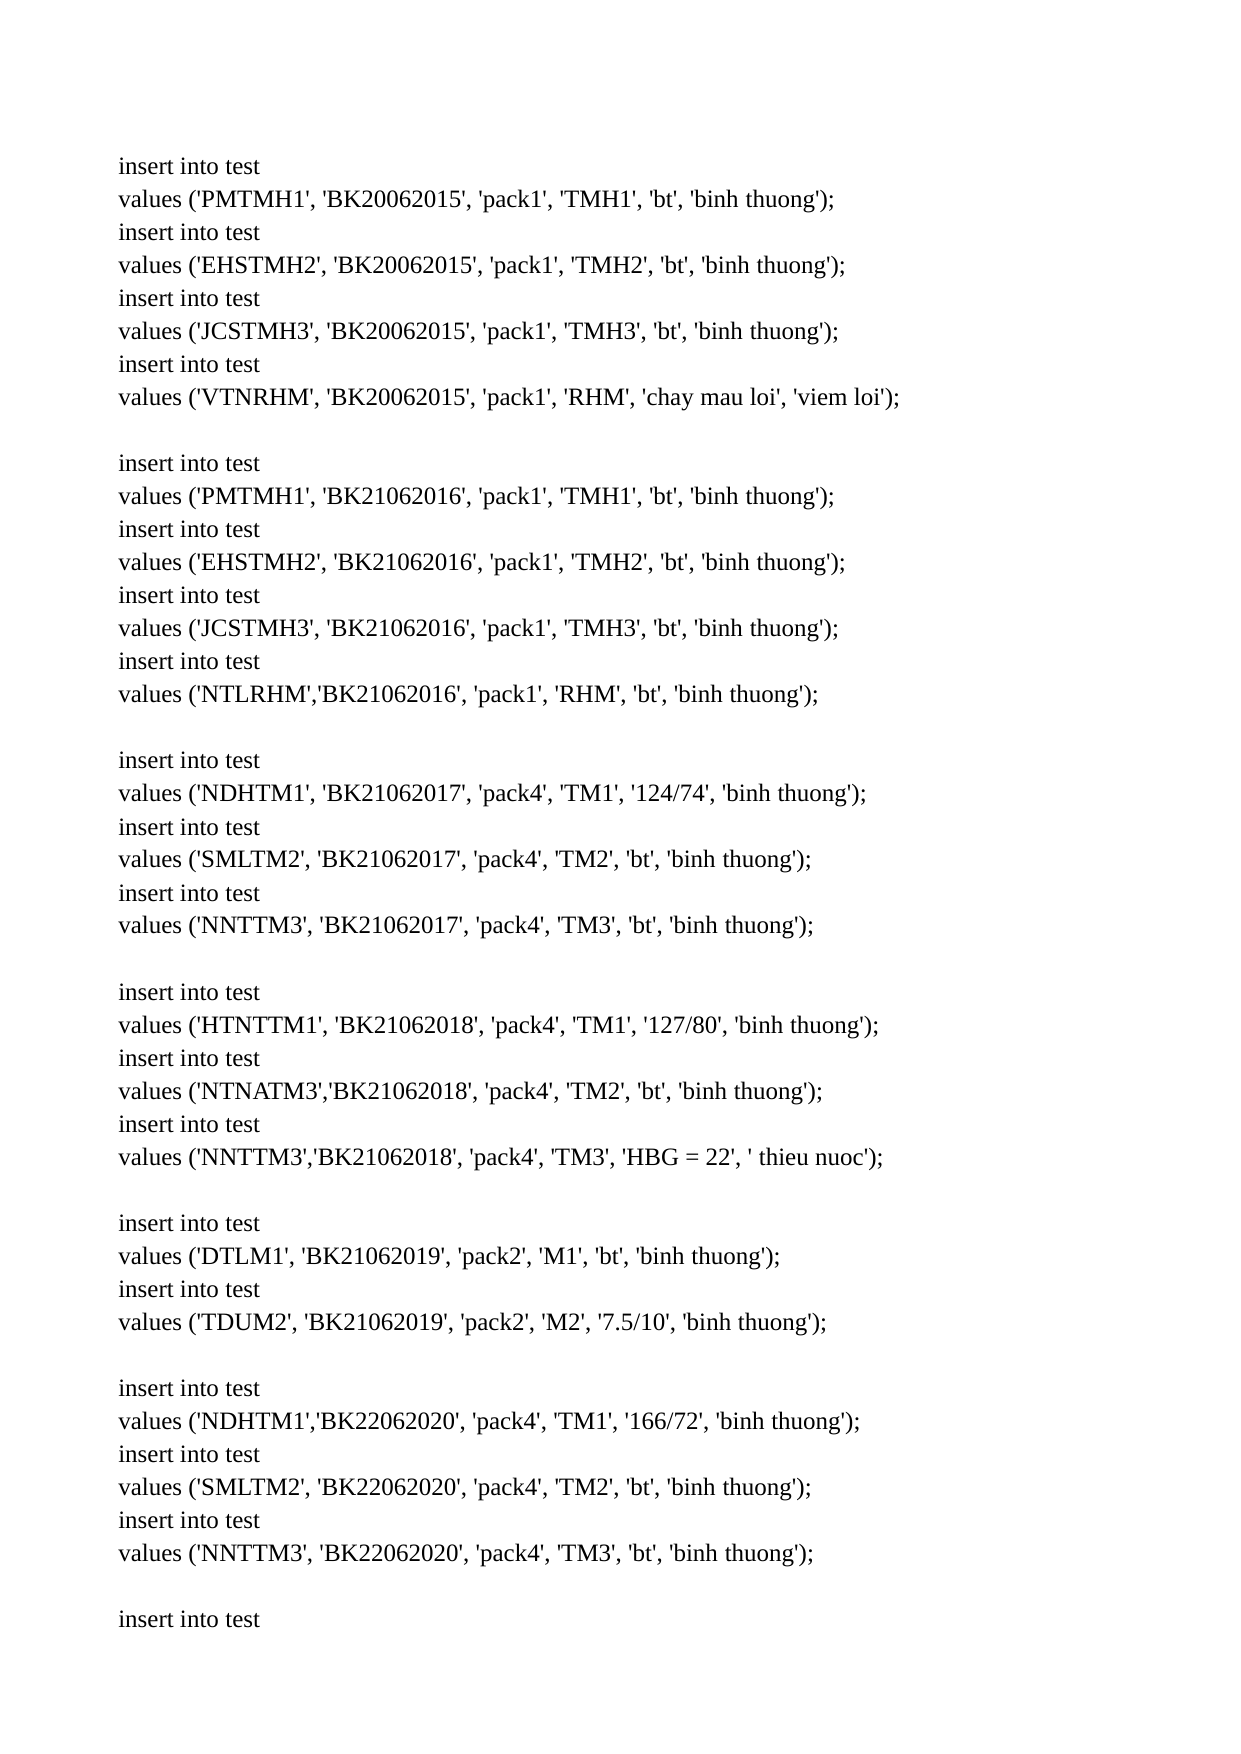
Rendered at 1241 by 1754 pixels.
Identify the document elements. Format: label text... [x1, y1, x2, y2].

text insert into test [118, 151, 1122, 180]
text values ('NNTTM3', 'BK22062020', 'pack4', 'TM3', 'bt', 'binh thuong'); [118, 1538, 1122, 1567]
text insert into test [118, 878, 1122, 906]
text values ('NTNATM3','BK21062018', 'pack4', 'TM2', 'bt', 'binh thuong'); [118, 1076, 1122, 1104]
text insert into test [118, 1604, 1122, 1633]
text insert into test [118, 1109, 1122, 1137]
text insert into test [118, 580, 1122, 609]
text values ('SMLTM2', 'BK22062020', 'pack4', 'TM2', 'bt', 'binh thuong'); [118, 1472, 1122, 1501]
text insert into test [118, 646, 1122, 675]
text insert into test [118, 283, 1122, 312]
text values ('EHSTMH2', 'BK21062016', 'pack1', 'TMH2', 'bt', 'binh thuong'); [118, 547, 1122, 576]
text values ('HTNTTM1', 'BK21062018', 'pack4', 'TM1', '127/80', 'binh thuong'); [118, 1010, 1122, 1038]
text insert into test [118, 746, 1122, 774]
text insert into test [118, 1208, 1122, 1237]
text insert into test [118, 812, 1122, 840]
text insert into test [118, 1373, 1122, 1402]
text insert into test [118, 349, 1122, 378]
text values ('DTLM1', 'BK21062019', 'pack2', 'M1', 'bt', 'binh thuong'); [118, 1241, 1122, 1269]
text values ('NDHTM1','BK22062020', 'pack4', 'TM1', '166/72', 'binh thuong'); [118, 1406, 1122, 1435]
text insert into test [118, 217, 1122, 246]
text values ('NNTTM3','BK21062018', 'pack4', 'TM3', 'HBG = 22', ' thieu nuoc'); [118, 1142, 1122, 1171]
text insert into test [118, 1439, 1122, 1468]
text insert into test [118, 514, 1122, 543]
text insert into test [118, 448, 1122, 477]
text values ('NDHTM1', 'BK21062017', 'pack4', 'TM1', '124/74', 'binh thuong'); [118, 778, 1122, 807]
text values ('JCSTMH3', 'BK21062016', 'pack1', 'TMH3', 'bt', 'binh thuong'); [118, 613, 1122, 642]
text values ('TDUM2', 'BK21062019', 'pack2', 'M2', '7.5/10', 'binh thuong'); [118, 1307, 1122, 1336]
text values ('NNTTM3', 'BK21062017', 'pack4', 'TM3', 'bt', 'binh thuong'); [118, 911, 1122, 939]
text values ('PMTMH1', 'BK20062015', 'pack1', 'TMH1', 'bt', 'binh thuong'); [118, 184, 1122, 213]
text values ('NTLRHM','BK21062016', 'pack1', 'RHM', 'bt', 'binh thuong'); [118, 679, 1122, 708]
text insert into test [118, 977, 1122, 1005]
text values ('PMTMH1', 'BK21062016', 'pack1', 'TMH1', 'bt', 'binh thuong'); [118, 481, 1122, 510]
text values ('EHSTMH2', 'BK20062015', 'pack1', 'TMH2', 'bt', 'binh thuong'); [118, 250, 1122, 279]
text insert into test [118, 1043, 1122, 1071]
text insert into test [118, 1274, 1122, 1303]
text values ('SMLTM2', 'BK21062017', 'pack4', 'TM2', 'bt', 'binh thuong'); [118, 844, 1122, 873]
text values ('JCSTMH3', 'BK20062015', 'pack1', 'TMH3', 'bt', 'binh thuong'); [118, 316, 1122, 345]
text insert into test [118, 1505, 1122, 1534]
text values ('VTNRHM', 'BK20062015', 'pack1', 'RHM', 'chay mau loi', 'viem loi'); [118, 382, 1122, 411]
